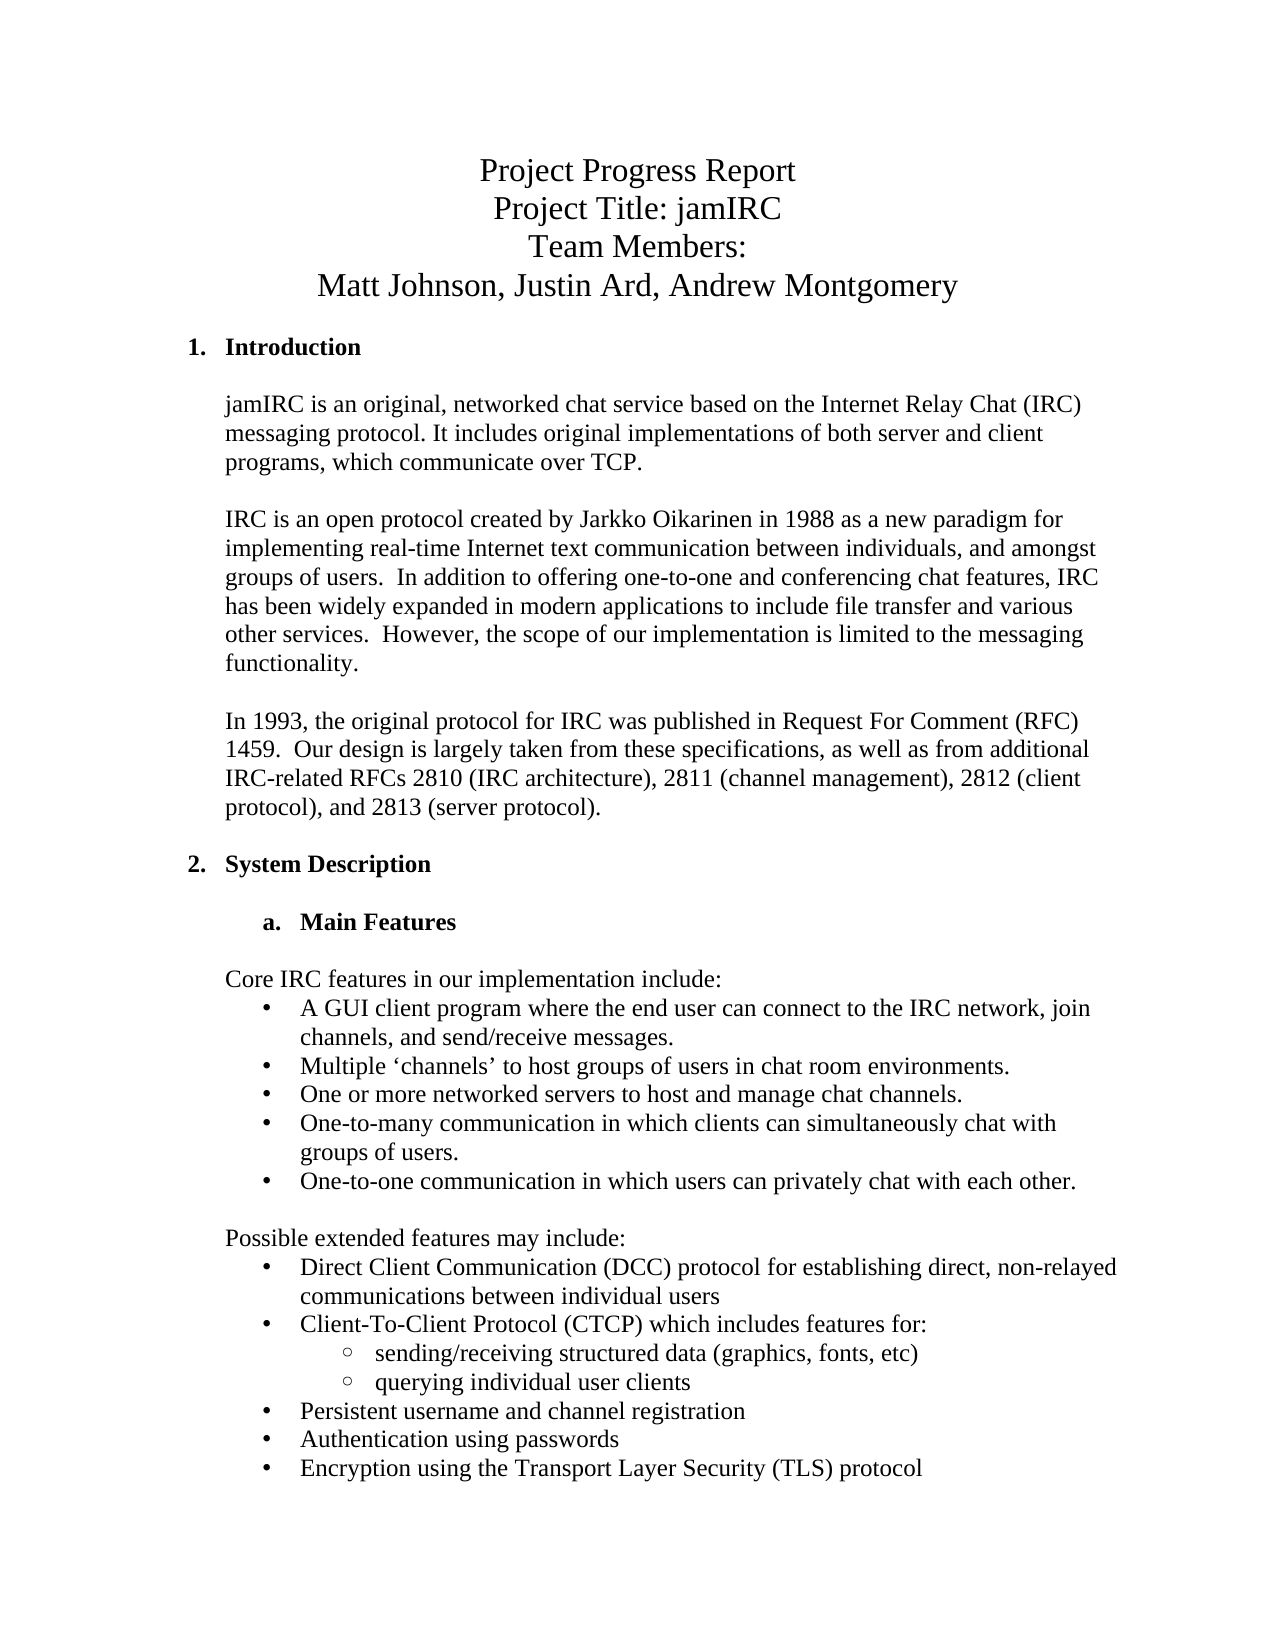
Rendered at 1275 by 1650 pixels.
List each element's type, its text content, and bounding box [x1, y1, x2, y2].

text Team Members: [150, 227, 1125, 265]
text Possible extended features may include: [225, 1223, 1125, 1252]
list IRC is an open protocol created by Jarkko Oikarinen in 1988 as a new paradigm for implementing real-time Internet text communication between individuals, and amongst groups of users. In addition to offering one-to-one and conferencing chat features, IRC has been widely expanded in modern applications to include file transfer and various other services. However, the scope of our implementation is limited to the messaging functionality. [225, 504, 1125, 677]
list A GUI client program where the end user can connect to the IRC network, join channels, and send/receive messages. [262, 993, 1125, 1051]
list One or more networked servers to host and manage chat channels. [262, 1079, 1125, 1108]
list Authentication using passwords [262, 1424, 1125, 1453]
list Client-To-Client Protocol (CTCP) which includes features for: [262, 1309, 1125, 1338]
text Project Title: jamIRC [150, 188, 1125, 227]
list Introduction [187, 332, 1125, 361]
list sending/receiving structured data (graphics, fonts, etc) [337, 1338, 1125, 1367]
list Direct Client Communication (DCC) protocol for establishing direct, non-relayed communications between individual users [262, 1252, 1125, 1309]
list System Description [187, 849, 1125, 878]
list Multiple ‘channels’ to host groups of users in chat room environments. [262, 1051, 1125, 1079]
list Encryption using the Transport Layer Security (TLS) protocol [262, 1453, 1125, 1482]
list Main Features [262, 907, 1125, 936]
text Matt Johnson, Justin Ard, Andrew Montgomery [150, 265, 1125, 303]
list querying individual user clients [337, 1367, 1125, 1396]
list Persistent username and channel registration [262, 1396, 1125, 1424]
list jamIRC is an original, networked chat service based on the Internet Relay Chat (IRC) messaging protocol. It includes original implementations of both server and client programs, which communicate over TCP. [225, 389, 1125, 476]
list In 1993, the original protocol for IRC was published in Request For Comment (RFC) 1459. Our design is largely taken from these specifications, as well as from additional IRC-related RFCs 2810 (IRC architecture), 2811 (channel management), 2812 (client protocol), and 2813 (server protocol). [225, 706, 1125, 821]
list One-to-many communication in which clients can simultaneously chat with groups of users. [262, 1108, 1125, 1166]
list One-to-one communication in which users can privately chat with each other. [262, 1166, 1125, 1194]
text Core IRC features in our implementation include: [225, 964, 1125, 993]
text Project Progress Report [150, 150, 1125, 188]
